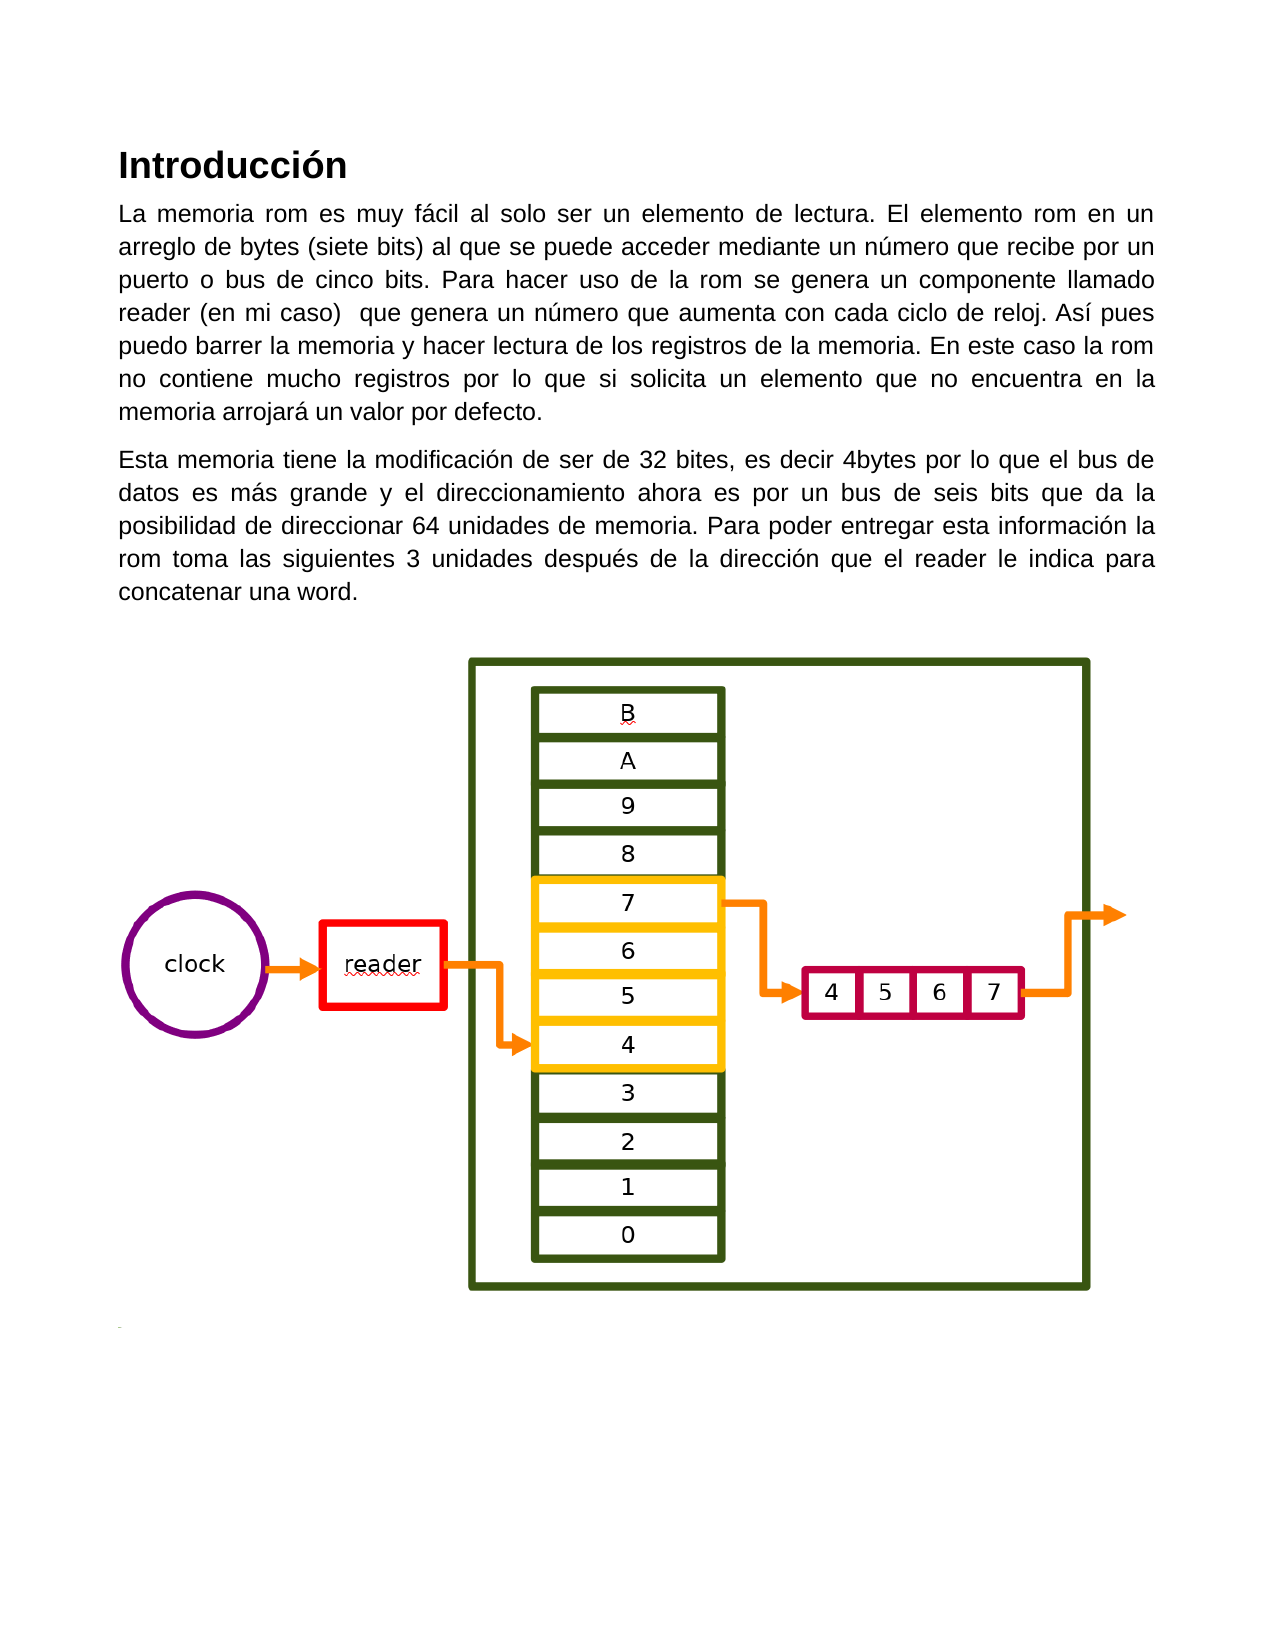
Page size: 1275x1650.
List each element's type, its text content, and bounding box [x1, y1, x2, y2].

text La memoria rom es muy fácil al solo ser un elemento de lectura. El elemento rom en un arreglo de bytes (siete bits) al que se puede acceder mediante un número que recibe por un puerto o bus de cinco bits. Para hacer uso de la rom se genera un componente llamado reader (en mi caso) que genera un número que aumenta con cada ciclo de reloj. Así pues puedo barrer la memoria y hacer lectura de los registros de la memoria. En este caso la rom no contiene mucho registros por lo que si solicita un elemento que no encuentra en la memoria arrojará un valor por defecto. [118, 199, 1157, 426]
picture [118, 624, 1157, 1328]
subtitle Introducción [118, 143, 1157, 187]
text Esta memoria tiene la modificación de ser de 32 bites, es decir 4bytes por lo que el bus de datos es más grande y el direccionamiento ahora es por un bus de seis bits que da la posibilidad de direccionar 64 unidades de memoria. Para poder entregar esta información la rom toma las siguientes 3 unidades después de la dirección que el reader le indica para concatenar una word. [118, 445, 1157, 606]
